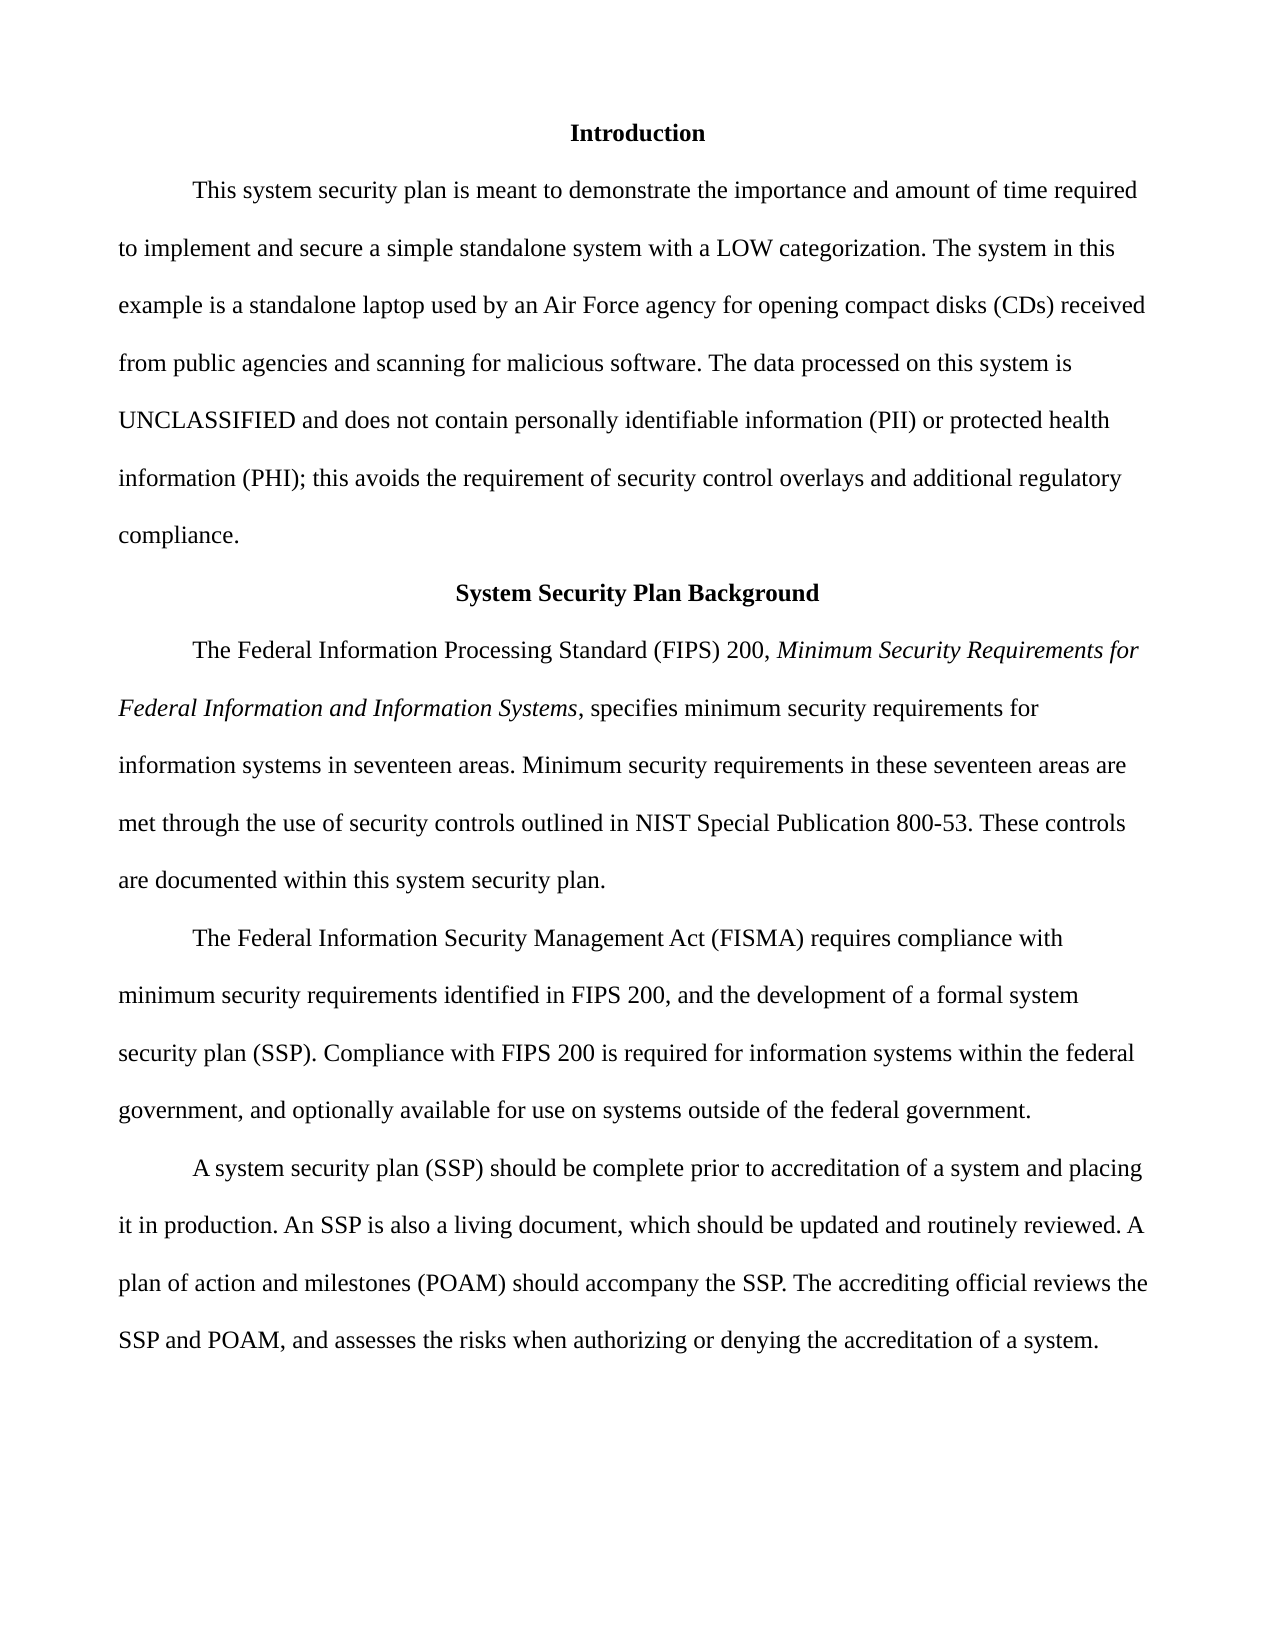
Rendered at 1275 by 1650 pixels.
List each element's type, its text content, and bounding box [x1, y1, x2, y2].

text The Federal Information Security Management Act (FISMA) requires compliance with minimum security requirements identified in FIPS 200, and the development of a formal system security plan (SSP). Compliance with FIPS 200 is required for information systems within the federal government, and optionally available for use on systems outside of the federal government. [118, 923, 1157, 1124]
text A system security plan (SSP) should be complete prior to accreditation of a system and placing it in production. An SSP is also a living document, which should be updated and routinely reviewed. A plan of action and milestones (POAM) should accompany the SSP. The accrediting official reviews the SSP and POAM, and assesses the risks when authorizing or denying the accreditation of a system. [118, 1153, 1157, 1354]
text The Federal Information Processing Standard (FIPS) 200, Minimum Security Requirements for Federal Information and Information Systems, specifies minimum security requirements for information systems in seventeen areas. Minimum security requirements in these seventeen areas are met through the use of security controls outlined in NIST Special Publication 800-53. These controls are documented within this system security plan. [118, 636, 1157, 894]
text System Security Plan Background [118, 578, 1157, 607]
text This system security plan is meant to demonstrate the importance and amount of time required to implement and secure a simple standalone system with a LOW categorization. The system in this example is a standalone laptop used by an Air Force agency for opening compact disks (CDs) received from public agencies and scanning for malicious software. The data processed on this system is UNCLASSIFIED and does not contain personally identifiable information (PII) or protected health information (PHI); this avoids the requirement of security control overlays and additional regulatory compliance. [118, 176, 1157, 549]
text Introduction [118, 118, 1157, 147]
